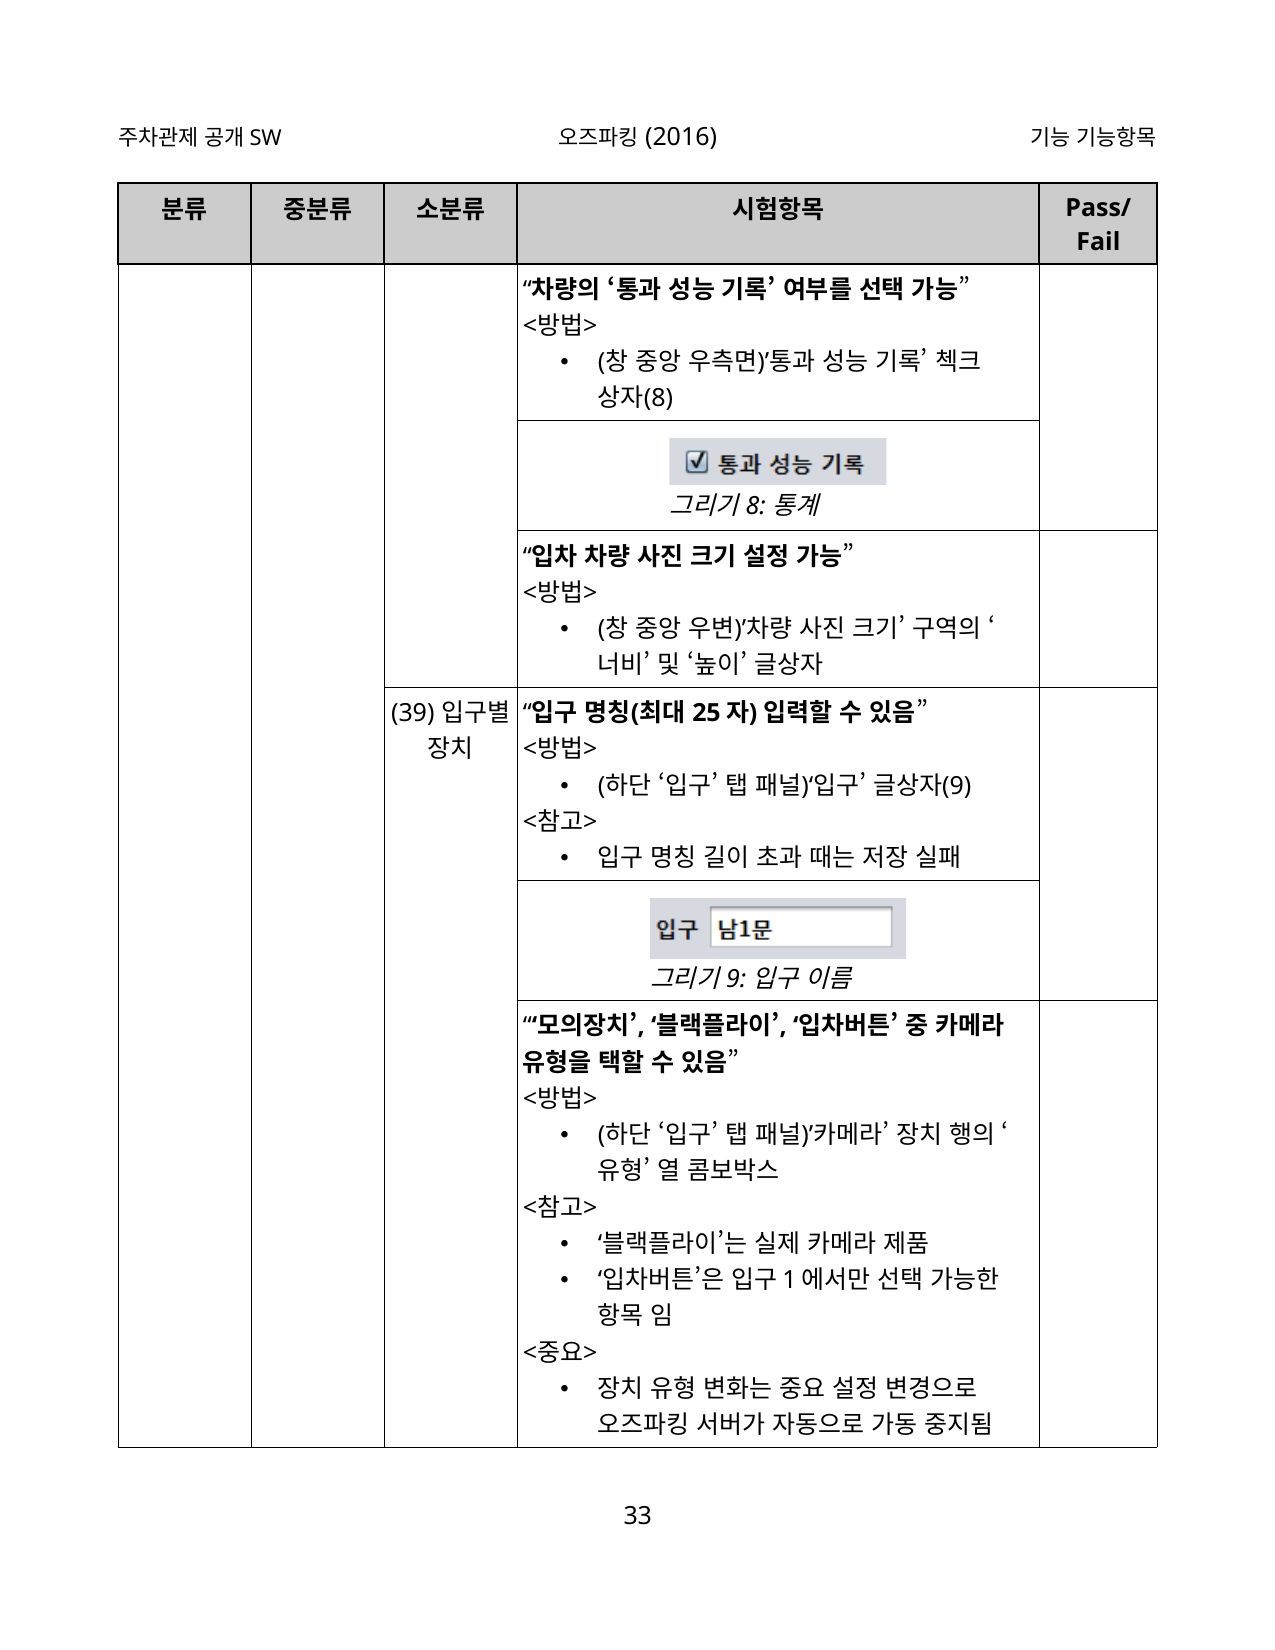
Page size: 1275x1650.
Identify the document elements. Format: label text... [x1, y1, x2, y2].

table_cell [1040, 265, 1157, 420]
picture [649, 898, 907, 959]
picture [669, 438, 887, 485]
table_header Pass/Fail [1040, 184, 1156, 263]
table_header 중분류 [252, 184, 383, 263]
table_header 소분류 [385, 184, 516, 263]
table_cell [252, 265, 384, 1447]
table_cell [518, 881, 1039, 1000]
table_cell [1040, 688, 1157, 880]
table_cell “입구 명칭(최대 25자) 입력할 수 있음” <방법> (하단 ‘입구’ 탭 패널)‘입구’ 글상자(9) <참고> 입구 명칭 길이 초과 때는 저장 실패 [518, 688, 1039, 880]
table_cell [1040, 1001, 1157, 1447]
table_cell (39) 입구별 장치 [385, 688, 517, 1447]
table_cell [1040, 420, 1157, 530]
table_cell [1040, 531, 1157, 687]
table_cell [385, 265, 517, 687]
table_cell [119, 265, 251, 1447]
table_cell “차량의 ‘통과 성능 기록’ 여부를 선택 가능” <방법> (창 중앙 우측면)’통과 성능 기록’ 첵크 상자(8) [518, 265, 1039, 420]
table_cell [1040, 880, 1157, 1000]
table_cell [518, 421, 1039, 530]
table_header 분류 [119, 184, 250, 263]
table_cell “입차 차량 사진 크기 설정 가능” <방법> (창 중앙 우변)’차량 사진 크기’ 구역의 ‘너비’ 및 ‘높이’ 글상자 [518, 531, 1039, 687]
table_cell “‘모의장치’, ‘블랙플라이’, ‘입차버튼’ 중 카메라 유형을 택할 수 있음” <방법> (하단 ‘입구’ 탭 패널)’카메라’ 장치 행의 ‘유형’ 열 콤보박스 <참고> ‘블랙플라이’는 실제 카메라 제품 ‘입차버튼’은 입구1에서만 선택 가능한 항목 임 <중요> 장치 유형 변화는 중요 설정 변경으로 오즈파킹 서버가 자동으로 가동 중지됨 [518, 1001, 1039, 1447]
table_header 시험항목 [518, 184, 1038, 263]
